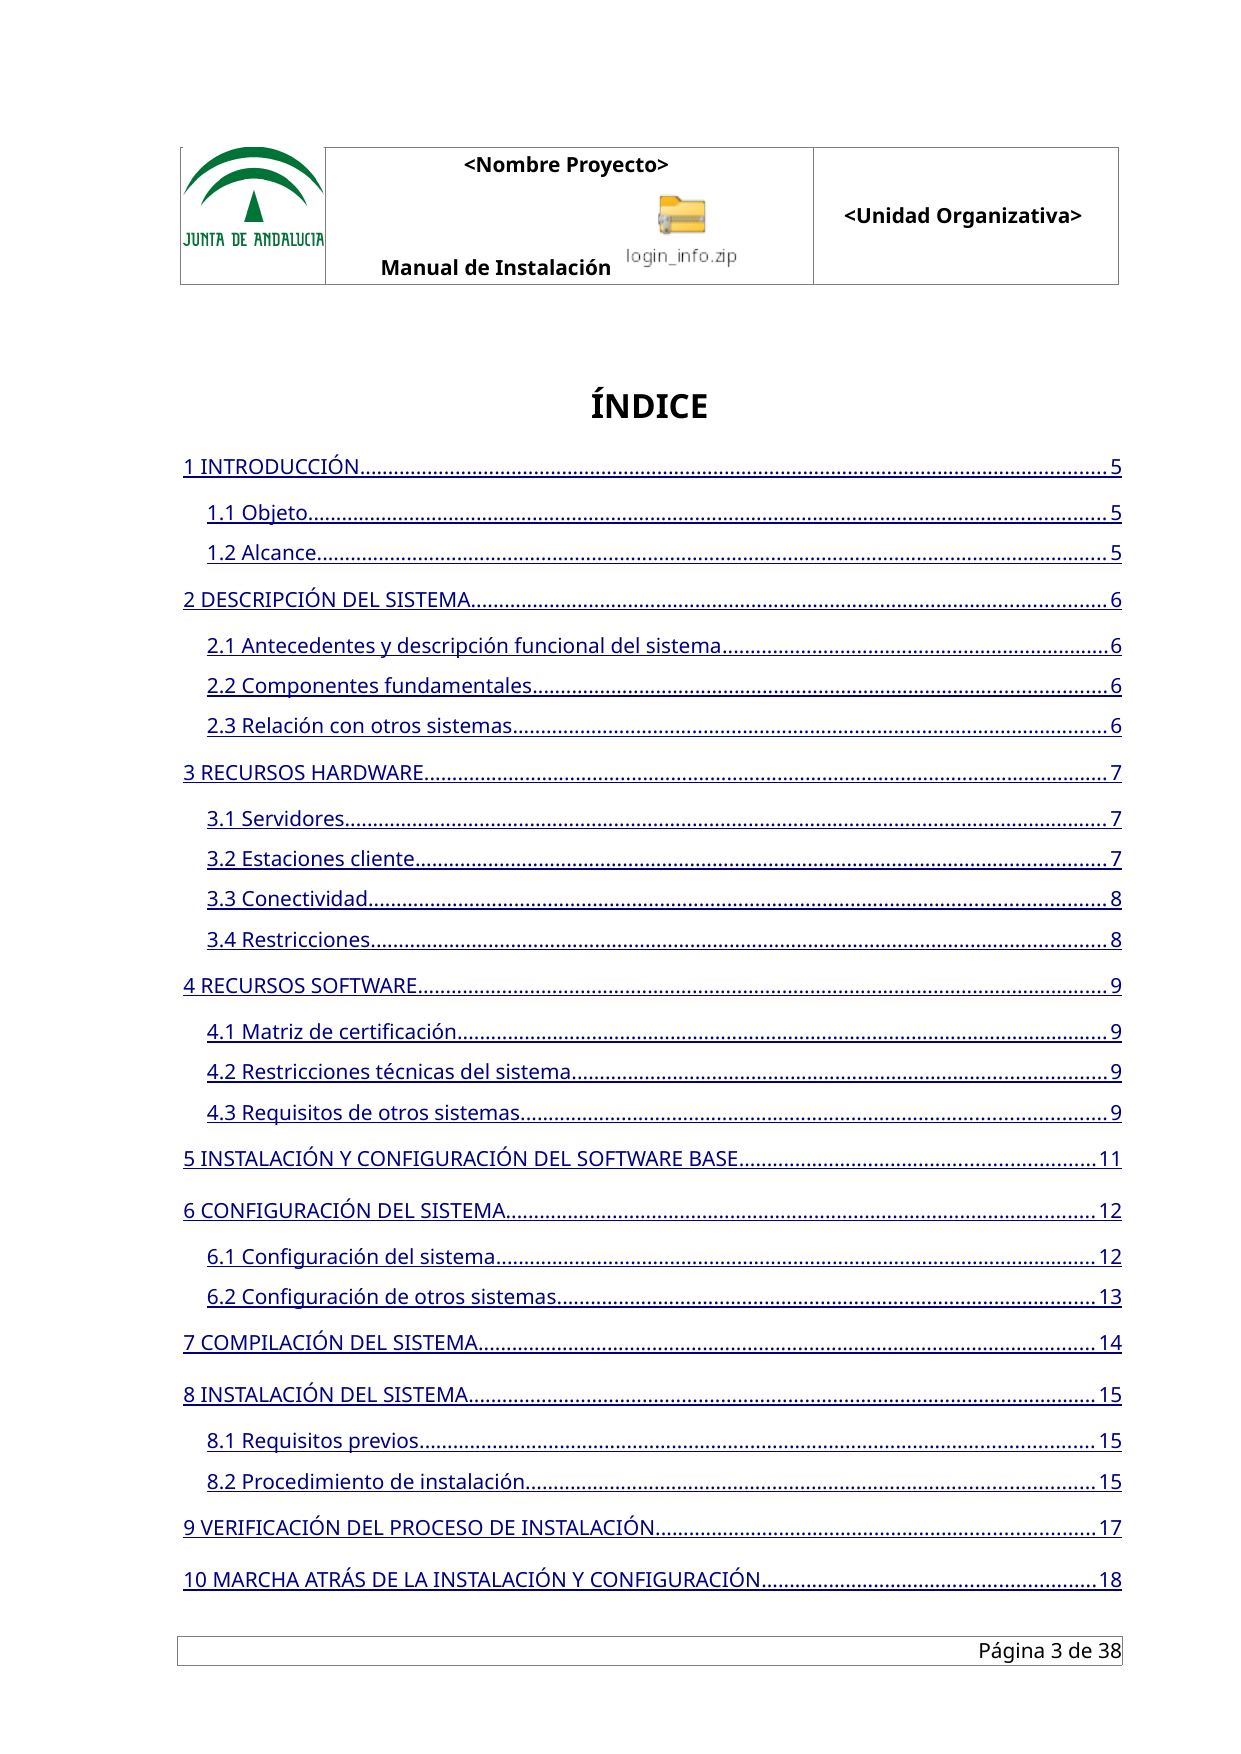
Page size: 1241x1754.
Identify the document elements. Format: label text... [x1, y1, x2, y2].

text 2.1 Antecedentes y descripción funcional del sistema 6 [207, 631, 1122, 655]
subtitle ÍNDICE [177, 382, 1122, 428]
text 1.2 Alcance 5 [207, 538, 1122, 563]
text 1.1 Objeto 5 [207, 498, 1122, 522]
text 2.2 Componentes fundamentales 6 [207, 671, 1122, 695]
text 2.3 Relación con otros sistemas 6 [207, 711, 1122, 736]
text 4 RECURSOS SOFTWARE 9 [183, 971, 1122, 995]
text 8 INSTALACIÓN DEL SISTEMA 15 [183, 1380, 1122, 1404]
text 3.2 Estaciones cliente 7 [207, 844, 1122, 868]
text 6.2 Configuración de otros sistemas 13 [207, 1282, 1122, 1306]
text 10 MARCHA ATRÁS DE LA INSTALACIÓN Y CONFIGURACIÓN 18 [183, 1565, 1122, 1589]
text 1 INTRODUCCIÓN 5 [183, 452, 1122, 476]
text 4.3 Requisitos de otros sistemas 9 [207, 1098, 1122, 1122]
text 8.1 Requisitos previos 15 [207, 1426, 1122, 1451]
text 4.1 Matriz de certificación 9 [207, 1017, 1122, 1041]
text 4.2 Restricciones técnicas del sistema 9 [207, 1057, 1122, 1081]
text 6.1 Configuración del sistema 12 [207, 1242, 1122, 1266]
text 3.4 Restricciones 8 [207, 925, 1122, 949]
text 9 VERIFICACIÓN DEL PROCESO DE INSTALACIÓN 17 [183, 1513, 1122, 1537]
text 3 RECURSOS HARDWARE 7 [183, 758, 1122, 782]
text 3.3 Conectividad 8 [207, 884, 1122, 908]
text 6 CONFIGURACIÓN DEL SISTEMA 12 [183, 1196, 1122, 1220]
text 7 COMPILACIÓN DEL SISTEMA 14 [183, 1328, 1122, 1352]
text 5 INSTALACIÓN Y CONFIGURACIÓN DEL SOFTWARE BASE 11 [183, 1144, 1122, 1168]
text 3.1 Servidores 7 [207, 804, 1122, 828]
text 2 DESCRIPCIÓN DEL SISTEMA 6 [183, 585, 1122, 609]
text 8.2 Procedimiento de instalación 15 [207, 1467, 1122, 1491]
